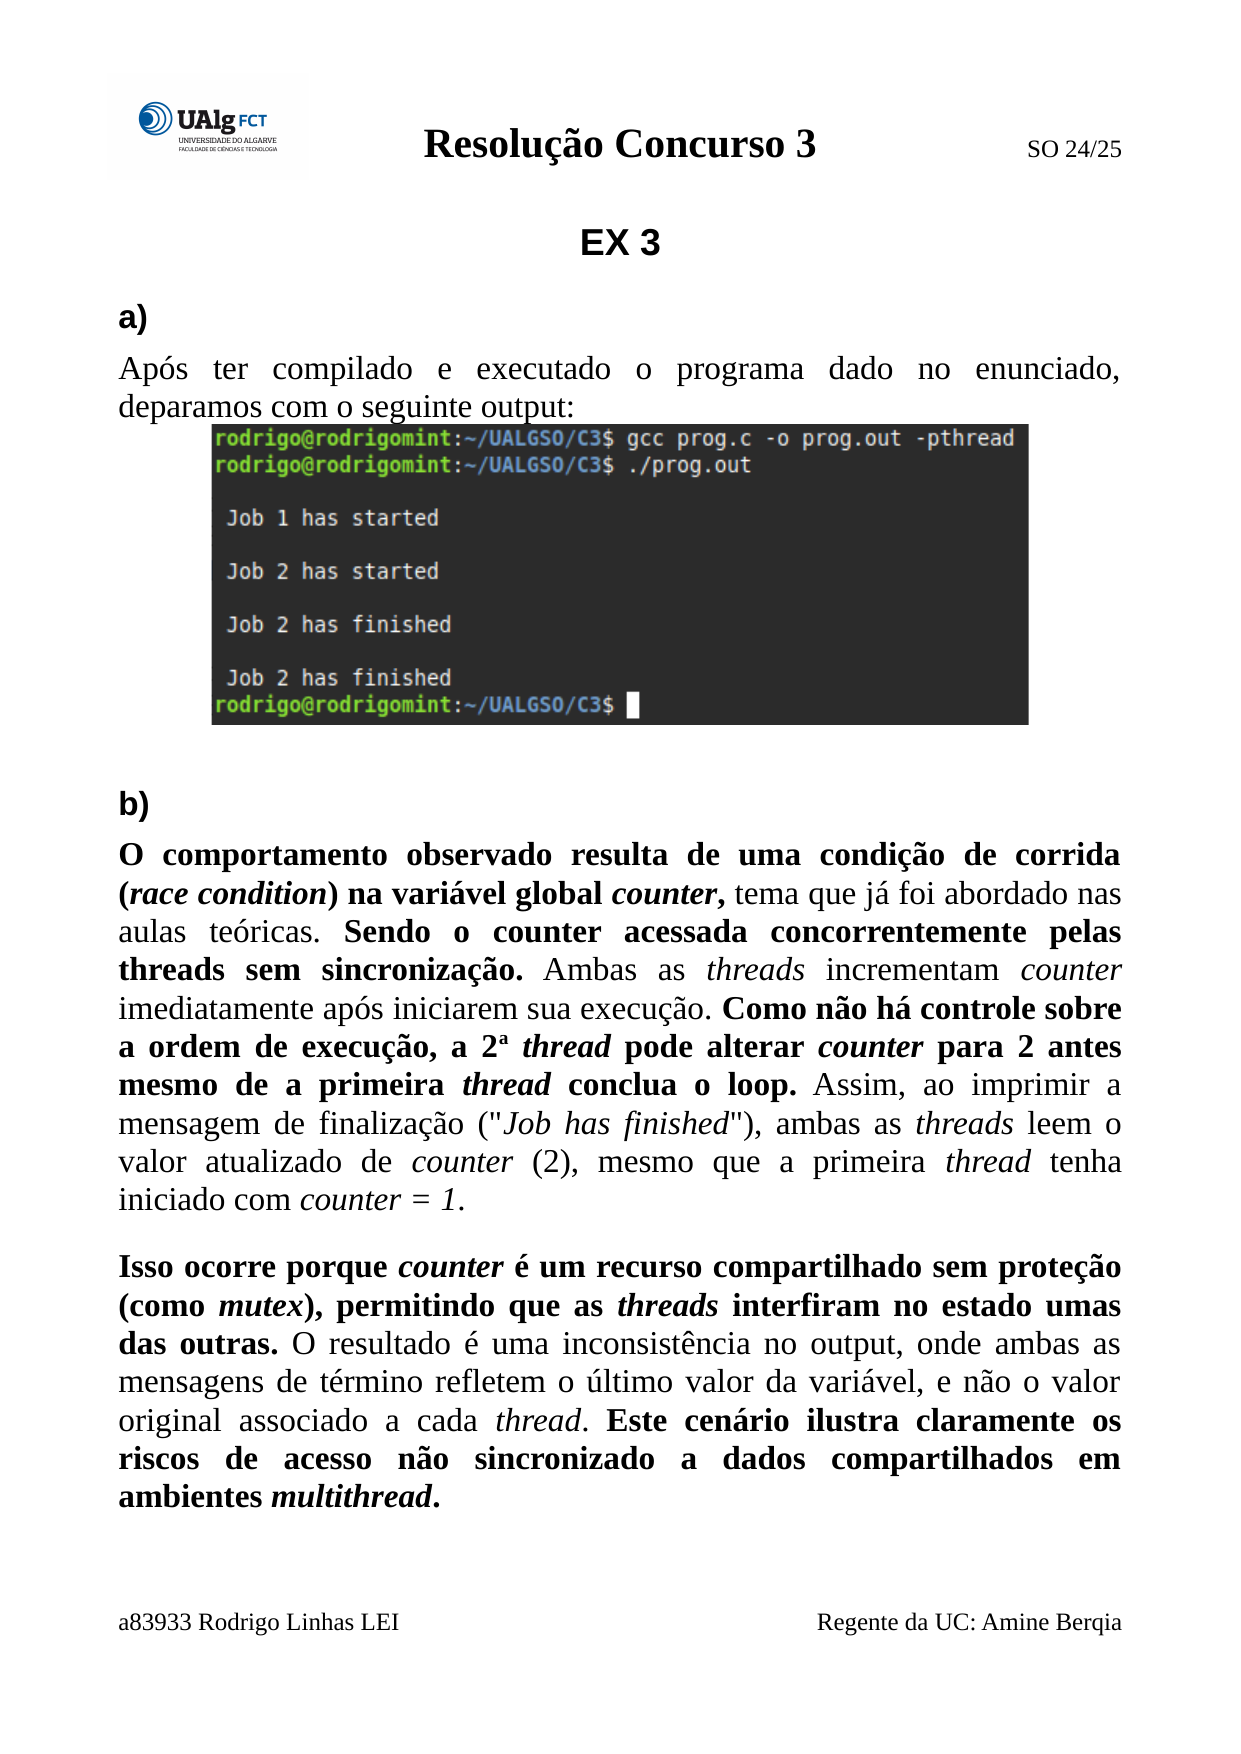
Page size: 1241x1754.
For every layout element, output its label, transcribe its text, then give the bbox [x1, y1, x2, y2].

subtitle EX 3 [118, 221, 1122, 264]
subtitle b) [118, 784, 1122, 822]
text O comportamento observado resulta de uma condição de corrida (race condition) na variável global counter, tema que já foi abordado nas aulas teóricas. Sendo o counter acessada concorrentemente pelas threads sem sincronização. Ambas as threads incrementam counter imediatamente após iniciarem sua execução. Como não há controle sobre a ordem de execução, a 2a thread pode alterar counter para 2 antes mesmo de a primeira thread conclua o loop. Assim, ao imprimir a mensagem de finalização ("Job has finished"), ambas as threads leem o valor atualizado de counter (2), mesmo que a primeira thread tenha iniciado com counter = 1. [118, 835, 1122, 1218]
text Após ter compilado e executado o programa dado no enunciado, deparamos com o seguinte output: [118, 348, 1122, 424]
subtitle a) [118, 297, 1122, 335]
picture [106, 73, 310, 180]
text Isso ocorre porque counter é um recurso compartilhado sem proteção (como mutex), permitindo que as threads interfiram no estado umas das outras. O resultado é uma inconsistência no output, onde ambas as mensagens de término refletem o último valor da variável, e não o valor original associado a cada thread. Este cenário ilustra claramente os riscos de acesso não sincronizado a dados compartilhados em ambientes multithread. [118, 1247, 1122, 1515]
picture [211, 424, 1029, 725]
